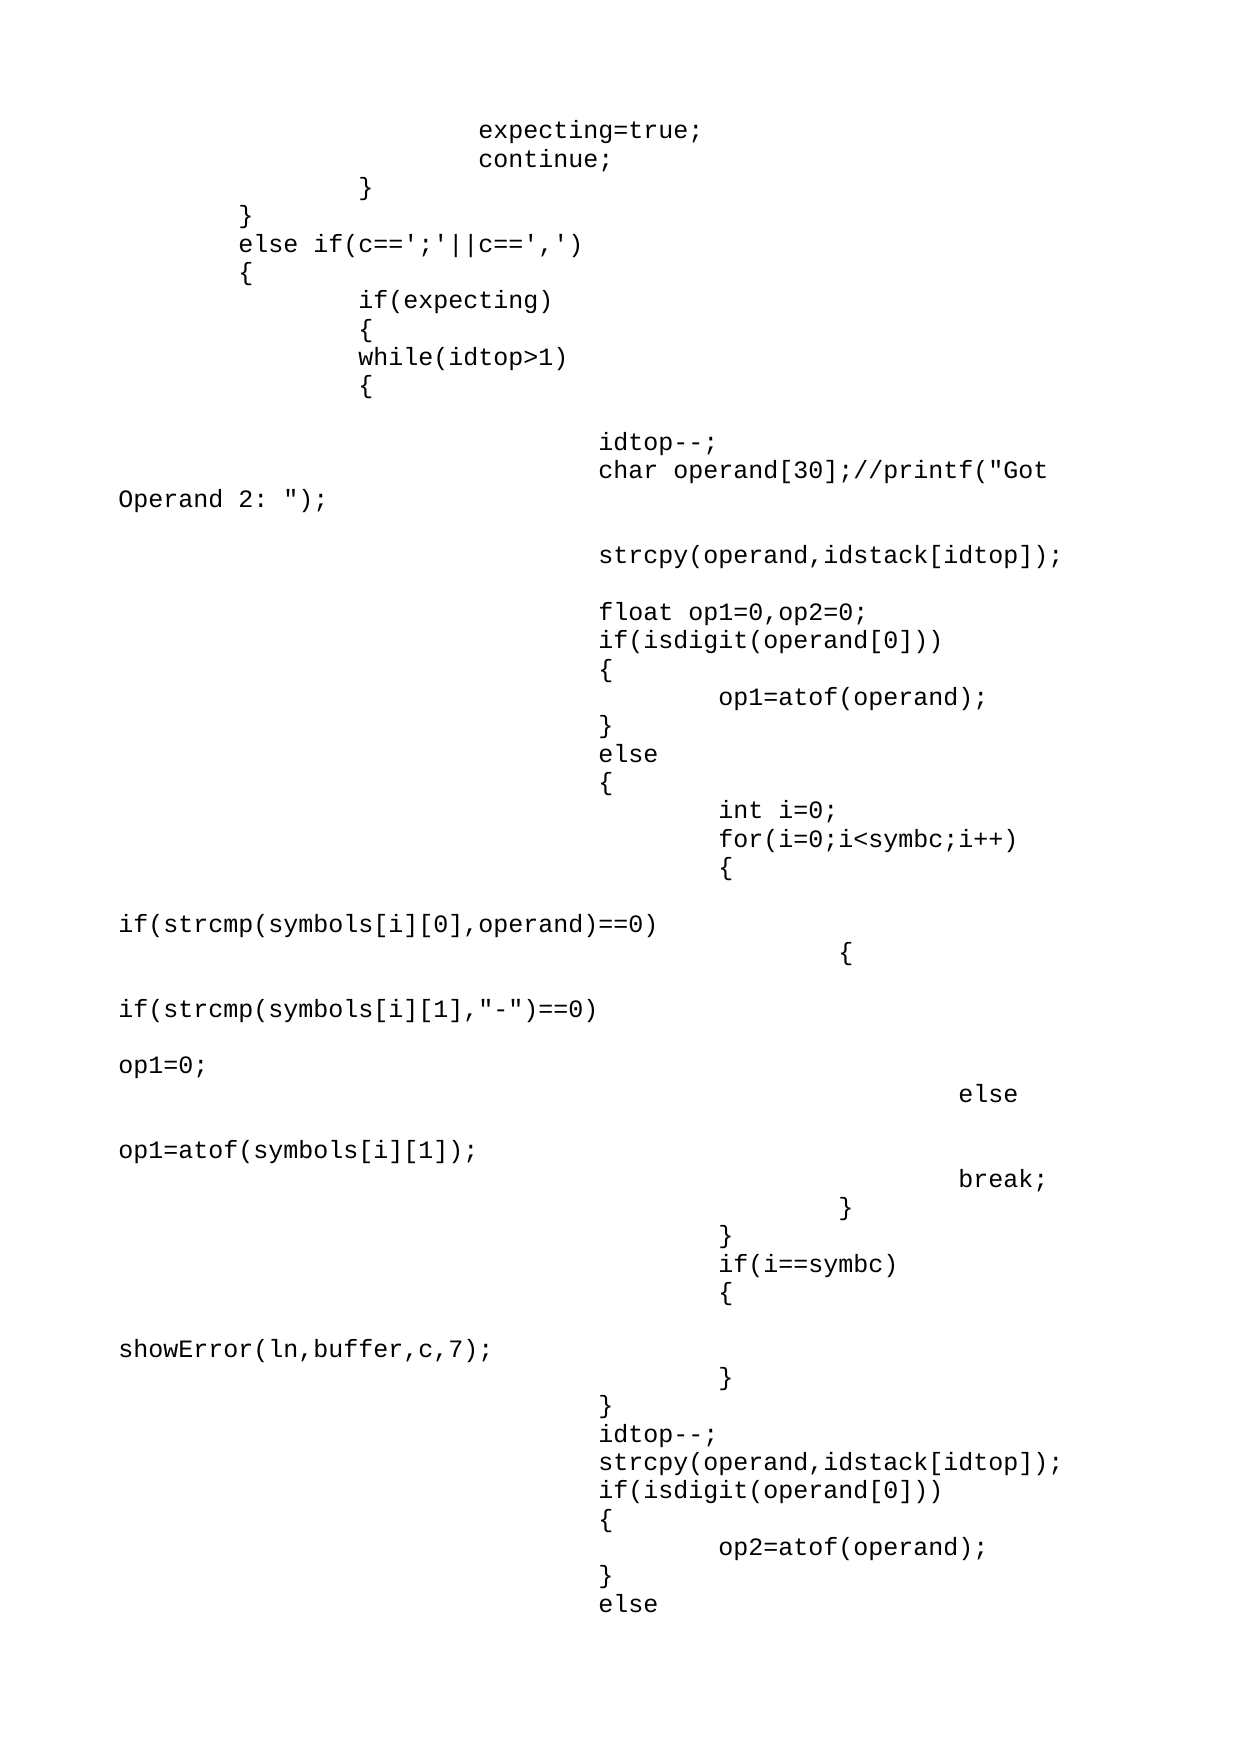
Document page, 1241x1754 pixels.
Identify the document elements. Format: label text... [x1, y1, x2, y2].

text op1=atof(operand); [118, 685, 1122, 713]
text { [118, 1280, 1122, 1308]
text op2=atof(operand); [118, 1535, 1122, 1563]
text op1=atof(symbols[i][1]); [118, 1110, 1122, 1166]
text { [118, 1506, 1122, 1535]
text expecting=true; [118, 118, 1122, 146]
text continue; [118, 146, 1122, 175]
text break; [118, 1166, 1122, 1195]
text if(expecting) [118, 288, 1122, 316]
text } [118, 1563, 1122, 1591]
text strcpy(operand,idstack[idtop]); [118, 543, 1122, 571]
text if(i==symbc) [118, 1251, 1122, 1280]
text if(strcmp(symbols[i][0],operand)==0) [118, 883, 1122, 940]
text else if(c==';'||c==',') [118, 231, 1122, 260]
text } [118, 175, 1122, 203]
text for(i=0;i<symbc;i++) [118, 826, 1122, 855]
text { [118, 770, 1122, 798]
text else [118, 1591, 1122, 1620]
text while(idtop>1) [118, 345, 1122, 373]
text else [118, 1081, 1122, 1110]
text char operand[30];//printf("Got Operand 2: "); [118, 458, 1122, 515]
text { [118, 656, 1122, 685]
text if(strcmp(symbols[i][1],"-")==0) [118, 968, 1122, 1025]
text else [118, 741, 1122, 770]
text { [118, 316, 1122, 345]
text } [118, 1365, 1122, 1393]
text float op1=0,op2=0; [118, 600, 1122, 628]
text if(isdigit(operand[0])) [118, 628, 1122, 656]
text { [118, 855, 1122, 883]
text if(isdigit(operand[0])) [118, 1478, 1122, 1506]
text } [118, 713, 1122, 741]
text strcpy(operand,idstack[idtop]); [118, 1450, 1122, 1478]
text idtop--; [118, 430, 1122, 458]
text idtop--; [118, 1421, 1122, 1450]
text { [118, 373, 1122, 401]
text showError(ln,buffer,c,7); [118, 1308, 1122, 1365]
text } [118, 1195, 1122, 1223]
text } [118, 1393, 1122, 1421]
text } [118, 1223, 1122, 1251]
text } [118, 203, 1122, 231]
text int i=0; [118, 798, 1122, 826]
text { [118, 260, 1122, 288]
text op1=0; [118, 1025, 1122, 1081]
text { [118, 940, 1122, 968]
